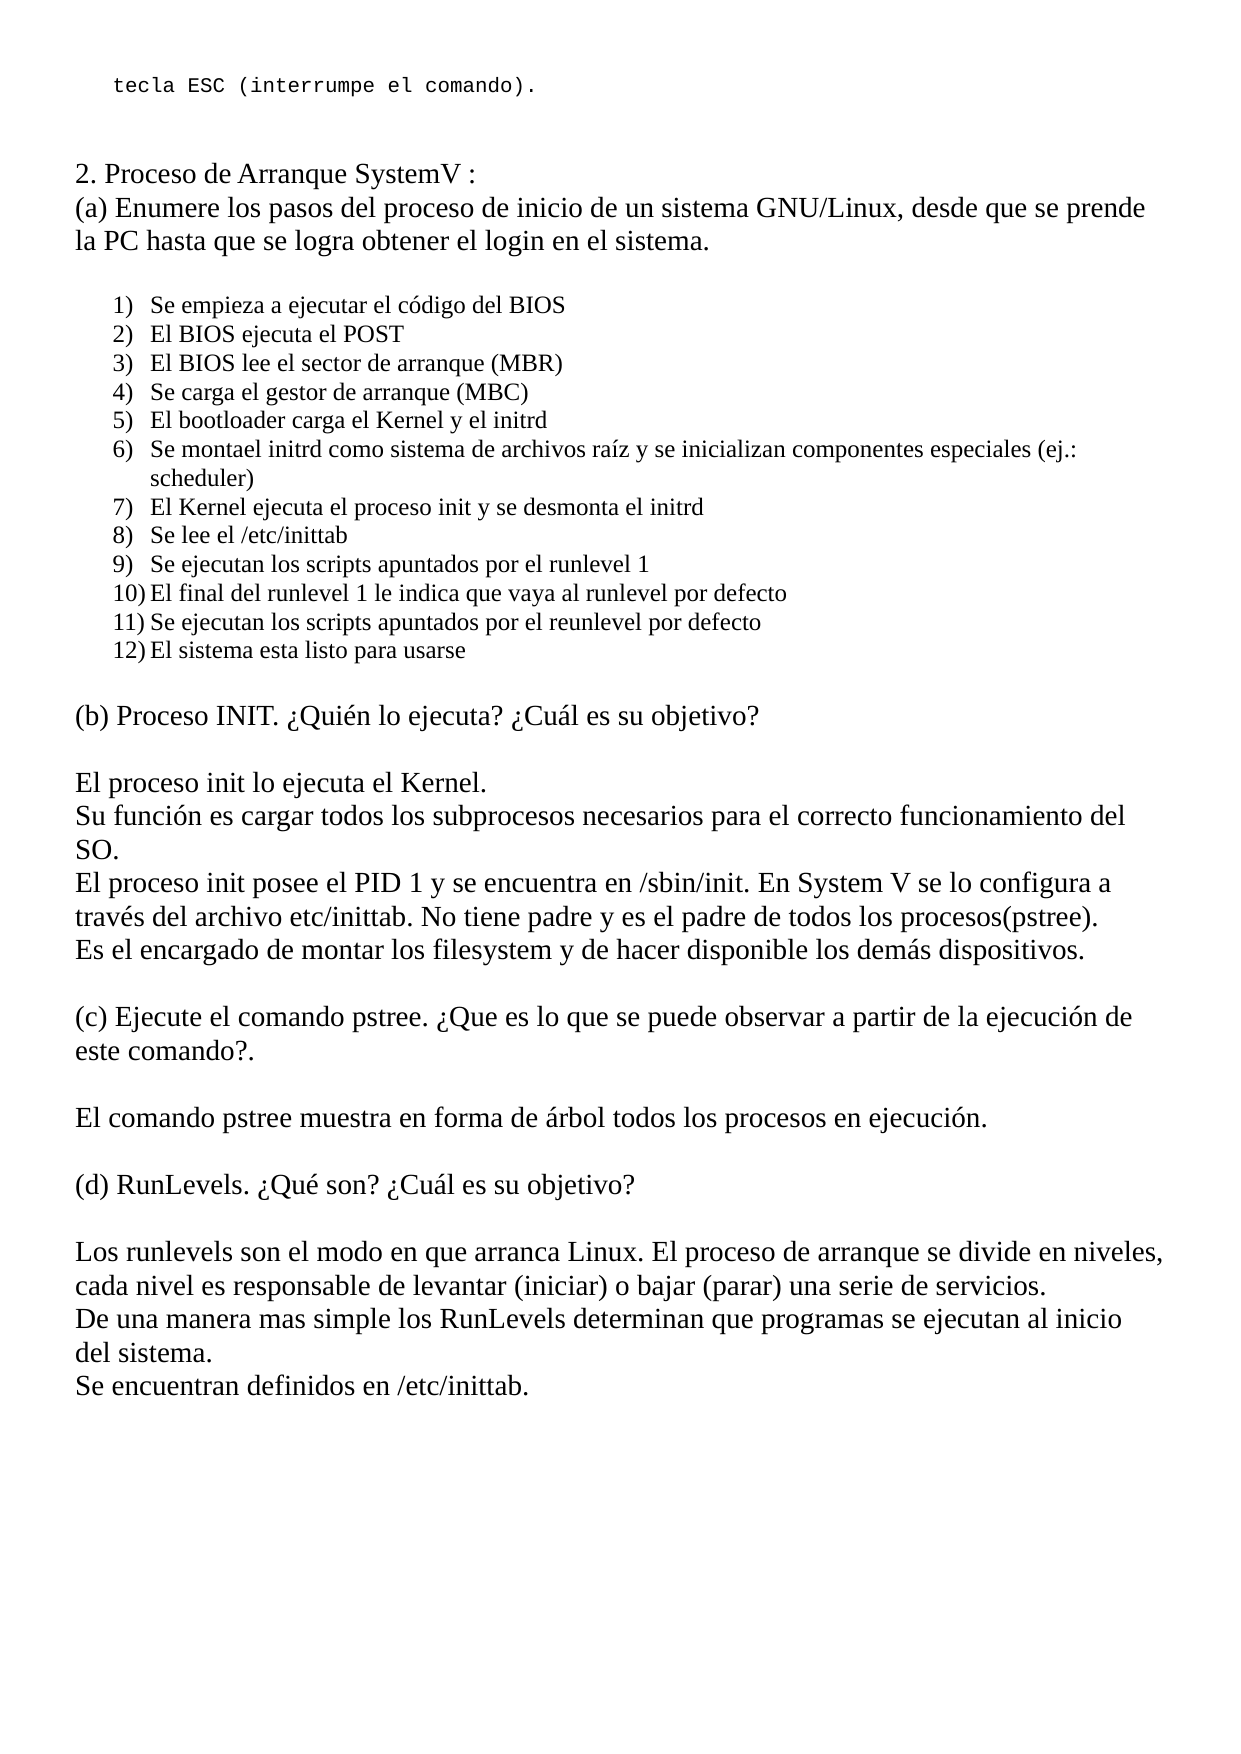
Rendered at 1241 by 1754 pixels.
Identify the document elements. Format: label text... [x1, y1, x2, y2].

list El bootloader carga el Kernel y el initrd [112, 405, 1165, 434]
text (a) Enumere los pasos del proceso de inicio de un sistema GNU/Linux, desde que se prende la PC hasta que se logra obtener el login en el sistema. [75, 190, 1165, 257]
list Se empieza a ejecutar el código del BIOS [112, 290, 1165, 319]
text tecla ESC (interrumpe el comando). [75, 75, 1165, 99]
text (b) Proceso INIT. ¿Quién lo ejecuta? ¿Cuál es su objetivo? [75, 698, 1165, 731]
list El final del runlevel 1 le indica que vaya al runlevel por defecto [112, 578, 1165, 607]
list El Kernel ejecuta el proceso init y se desmonta el initrd [112, 492, 1165, 520]
text De una manera mas simple los RunLevels determinan que programas se ejecutan al inicio del sistema. [75, 1301, 1165, 1368]
list Se ejecutan los scripts apuntados por el reunlevel por defecto [112, 607, 1165, 635]
list Se lee el /etc/inittab [112, 520, 1165, 549]
text Se encuentran definidos en /etc/inittab. [75, 1368, 1165, 1402]
list Se ejecutan los scripts apuntados por el runlevel 1 [112, 549, 1165, 578]
text El comando pstree muestra en forma de árbol todos los procesos en ejecución. [75, 1100, 1165, 1134]
list El BIOS ejecuta el POST [112, 319, 1165, 348]
text Es el encargado de montar los filesystem y de hacer disponible los demás dispositivos. [75, 932, 1165, 966]
text Su función es cargar todos los subprocesos necesarios para el correcto funcionamiento del SO. [75, 798, 1165, 865]
list Se carga el gestor de arranque (MBC) [112, 377, 1165, 405]
text El proceso init posee el PID 1 y se encuentra en /sbin/init. En System V se lo configura a través del archivo etc/inittab. No tiene padre y es el padre de todos los procesos(pstree). [75, 865, 1165, 932]
text El proceso init lo ejecuta el Kernel. [75, 765, 1165, 798]
text Los runlevels son el modo en que arranca Linux. El proceso de arranque se divide en niveles, cada nivel es responsable de levantar (iniciar) o bajar (parar) una serie de servicios. [75, 1234, 1165, 1301]
list El BIOS lee el sector de arranque (MBR) [112, 348, 1165, 377]
text (d) RunLevels. ¿Qué son? ¿Cuál es su objetivo? [75, 1167, 1165, 1201]
list El sistema esta listo para usarse [112, 635, 1165, 664]
text (c) Ejecute el comando pstree. ¿Que es lo que se puede observar a partir de la ejecución de este comando?. [75, 999, 1165, 1067]
text 2. Proceso de Arranque SystemV : [75, 156, 1165, 190]
list Se montael initrd como sistema de archivos raíz y se inicializan componentes especiales (ej.: scheduler) [112, 434, 1165, 492]
